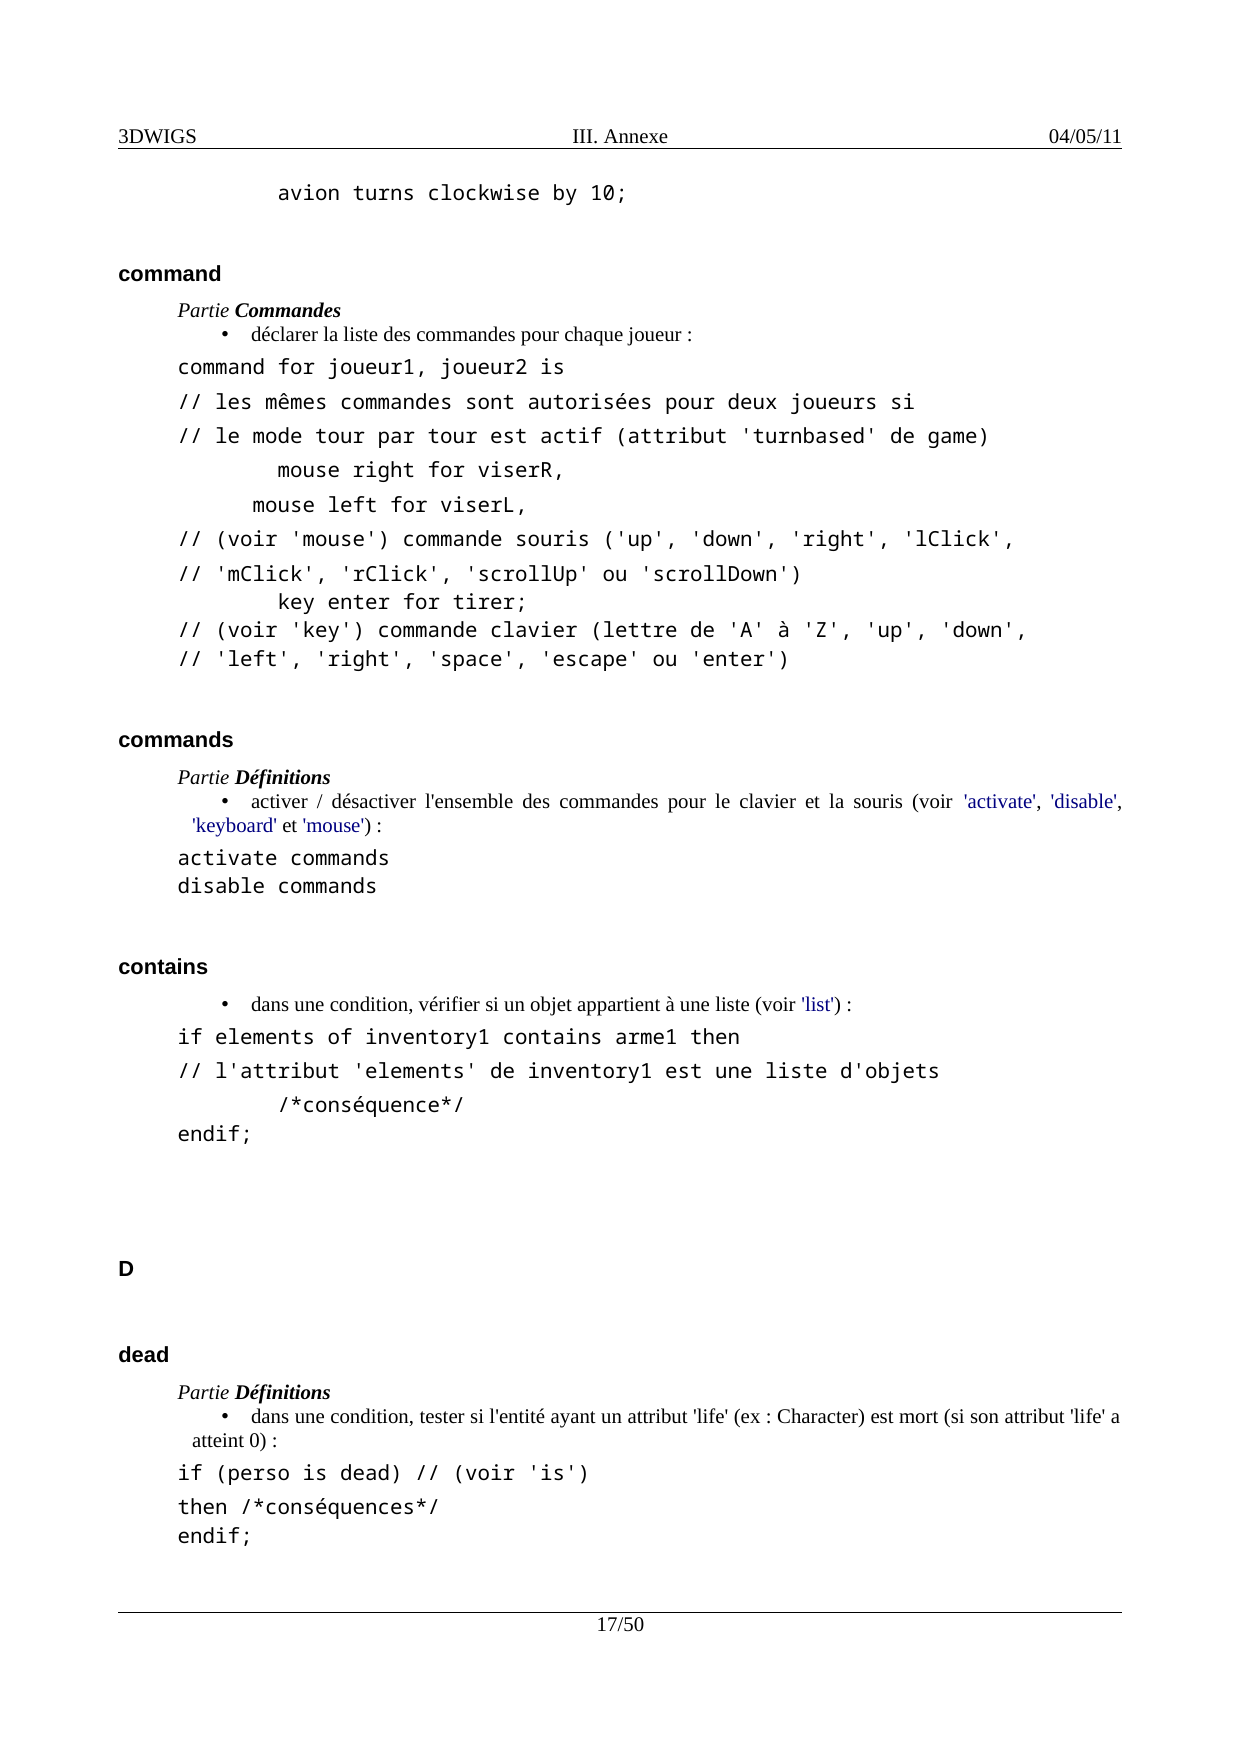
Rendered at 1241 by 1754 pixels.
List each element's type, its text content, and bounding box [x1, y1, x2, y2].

text endif; [118, 1119, 1122, 1147]
text // le mode tour par tour est actif (attribut 'turnbased' de game) [118, 421, 1122, 449]
list dans une condition, tester si l'entité ayant un attribut 'life' (ex : Character) est mort (si son attribut 'life' a atteint 0) : [162, 1404, 1122, 1452]
text // 'mClick', 'rClick', 'scrollUp' ou 'scrollDown') [118, 559, 1122, 587]
text Partie Définitions [118, 764, 1122, 789]
subtitle D [118, 1255, 1122, 1281]
text // (voir 'key') commande clavier (lettre de 'A' à 'Z', 'up', 'down', [118, 616, 1122, 644]
text Partie Commandes [118, 298, 1122, 322]
list activer / désactiver l'ensemble des commandes pour le clavier et la souris (voir 'activate', 'disable', 'keyboard' et 'mouse') : [162, 789, 1122, 837]
subtitle dead [118, 1342, 1122, 1367]
text /*conséquence*/ [118, 1091, 1122, 1119]
text if elements of inventory1 contains arme1 then [118, 1022, 1122, 1050]
subtitle command [118, 261, 1122, 286]
text // (voir 'mouse') commande souris ('up', 'down', 'right', 'lClick', [118, 524, 1122, 553]
text endif; [118, 1521, 1122, 1549]
text // l'attribut 'elements' de inventory1 est une liste d'objets [118, 1056, 1122, 1084]
text activate commands [118, 843, 1122, 871]
text disable commands [118, 871, 1122, 899]
text mouse left for viserL, [118, 490, 1122, 518]
text command for joueur1, joueur2 is [118, 352, 1122, 381]
text then /*conséquences*/ [118, 1492, 1122, 1521]
text // les mêmes commandes sont autorisées pour deux joueurs si [118, 387, 1122, 415]
subtitle contains [118, 954, 1122, 979]
list dans une condition, vérifier si un objet appartient à une liste (voir 'list') : [162, 992, 1122, 1016]
text mouse right for viserR, [118, 456, 1122, 484]
subtitle commands [118, 727, 1122, 752]
text // 'left', 'right', 'space', 'escape' ou 'enter') [118, 644, 1122, 672]
list déclarer la liste des commandes pour chaque joueur : [162, 322, 1122, 346]
text Partie Définitions [118, 1380, 1122, 1404]
text if (perso is dead) // (voir 'is') [118, 1458, 1122, 1486]
text avion turns clockwise by 10; [118, 178, 1122, 206]
text key enter for tirer; [118, 587, 1122, 616]
